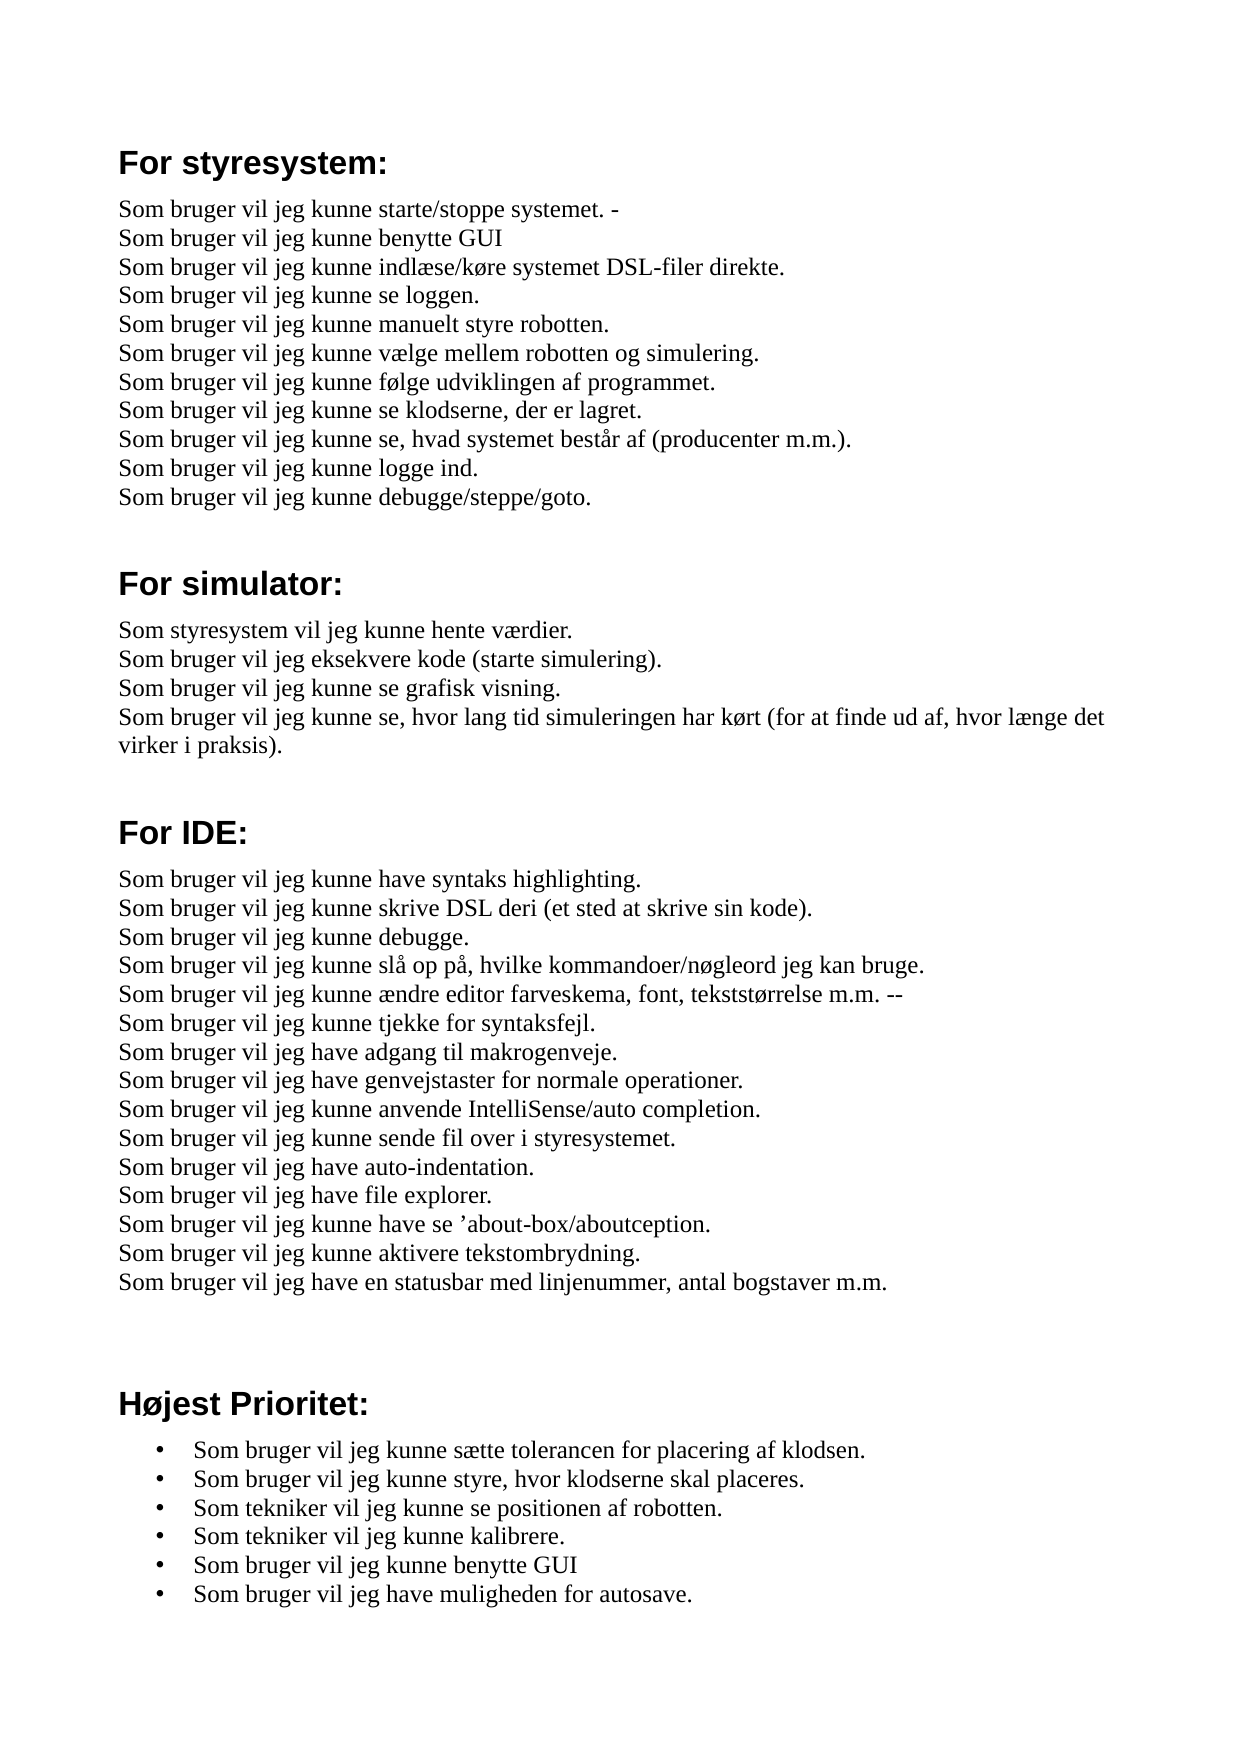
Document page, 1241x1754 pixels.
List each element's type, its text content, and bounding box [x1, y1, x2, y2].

text Som bruger vil jeg kunne logge ind. [118, 453, 1122, 482]
text Som bruger vil jeg kunne benytte GUI [118, 223, 1122, 252]
text Som bruger vil jeg kunne tjekke for syntaksfejl. [118, 1008, 1122, 1037]
text Som bruger vil jeg kunne manuelt styre robotten. [118, 309, 1122, 338]
text Som bruger vil jeg have en statusbar med linjenummer, antal bogstaver m.m. [118, 1267, 1122, 1295]
list Som bruger vil jeg kunne styre, hvor klodserne skal placeres. [156, 1464, 1122, 1493]
text Som bruger vil jeg kunne skrive DSL deri (et sted at skrive sin kode). [118, 893, 1122, 922]
text Som bruger vil jeg kunne starte/stoppe systemet. - [118, 194, 1122, 223]
list Som bruger vil jeg kunne benytte GUI [156, 1550, 1122, 1579]
text Som styresystem vil jeg kunne hente værdier. [118, 615, 1122, 644]
text Som bruger vil jeg kunne have se ’about-box/aboutception. [118, 1209, 1122, 1238]
list Som tekniker vil jeg kunne se positionen af robotten. [156, 1493, 1122, 1521]
text Som bruger vil jeg kunne have syntaks highlighting. [118, 864, 1122, 893]
text Som bruger vil jeg have genvejstaster for normale operationer. [118, 1065, 1122, 1094]
text Som bruger vil jeg kunne indlæse/køre systemet DSL-filer direkte. [118, 252, 1122, 281]
subtitle For styresystem: [118, 143, 1122, 182]
text Som bruger vil jeg kunne debugge. [118, 922, 1122, 950]
subtitle For simulator: [118, 564, 1122, 603]
text Som bruger vil jeg kunne se klodserne, der er lagret. [118, 396, 1122, 424]
text Som bruger vil jeg kunne debugge/steppe/goto. [118, 482, 1122, 511]
text Som bruger vil jeg kunne sende fil over i styresystemet. [118, 1123, 1122, 1152]
text Som bruger vil jeg kunne se, hvor lang tid simuleringen har kørt (for at finde ud af, hvor længe det virker i praksis). [118, 702, 1122, 759]
text Som bruger vil jeg have file explorer. [118, 1180, 1122, 1209]
text Som bruger vil jeg eksekvere kode (starte simulering). [118, 644, 1122, 673]
text Som bruger vil jeg kunne se, hvad systemet består af (producenter m.m.). [118, 424, 1122, 453]
text Som bruger vil jeg kunne vælge mellem robotten og simulering. [118, 338, 1122, 367]
text Som bruger vil jeg kunne anvende IntelliSense/auto completion. [118, 1094, 1122, 1123]
text Som bruger vil jeg kunne se grafisk visning. [118, 673, 1122, 702]
text Som bruger vil jeg kunne aktivere tekstombrydning. [118, 1238, 1122, 1267]
list Som bruger vil jeg have muligheden for autosave. [156, 1579, 1122, 1608]
list Som bruger vil jeg kunne sætte tolerancen for placering af klodsen. [156, 1435, 1122, 1464]
subtitle For IDE: [118, 813, 1122, 852]
text Som bruger vil jeg kunne slå op på, hvilke kommandoer/nøgleord jeg kan bruge. [118, 950, 1122, 979]
list Som tekniker vil jeg kunne kalibrere. [156, 1521, 1122, 1550]
text Som bruger vil jeg have adgang til makrogenveje. [118, 1037, 1122, 1065]
subtitle Højest Prioritet: [118, 1384, 1122, 1423]
text Som bruger vil jeg kunne følge udviklingen af programmet. [118, 367, 1122, 396]
text Som bruger vil jeg kunne se loggen. [118, 281, 1122, 309]
text Som bruger vil jeg have auto-indentation. [118, 1152, 1122, 1180]
text Som bruger vil jeg kunne ændre editor farveskema, font, tekststørrelse m.m. -- [118, 979, 1122, 1008]
